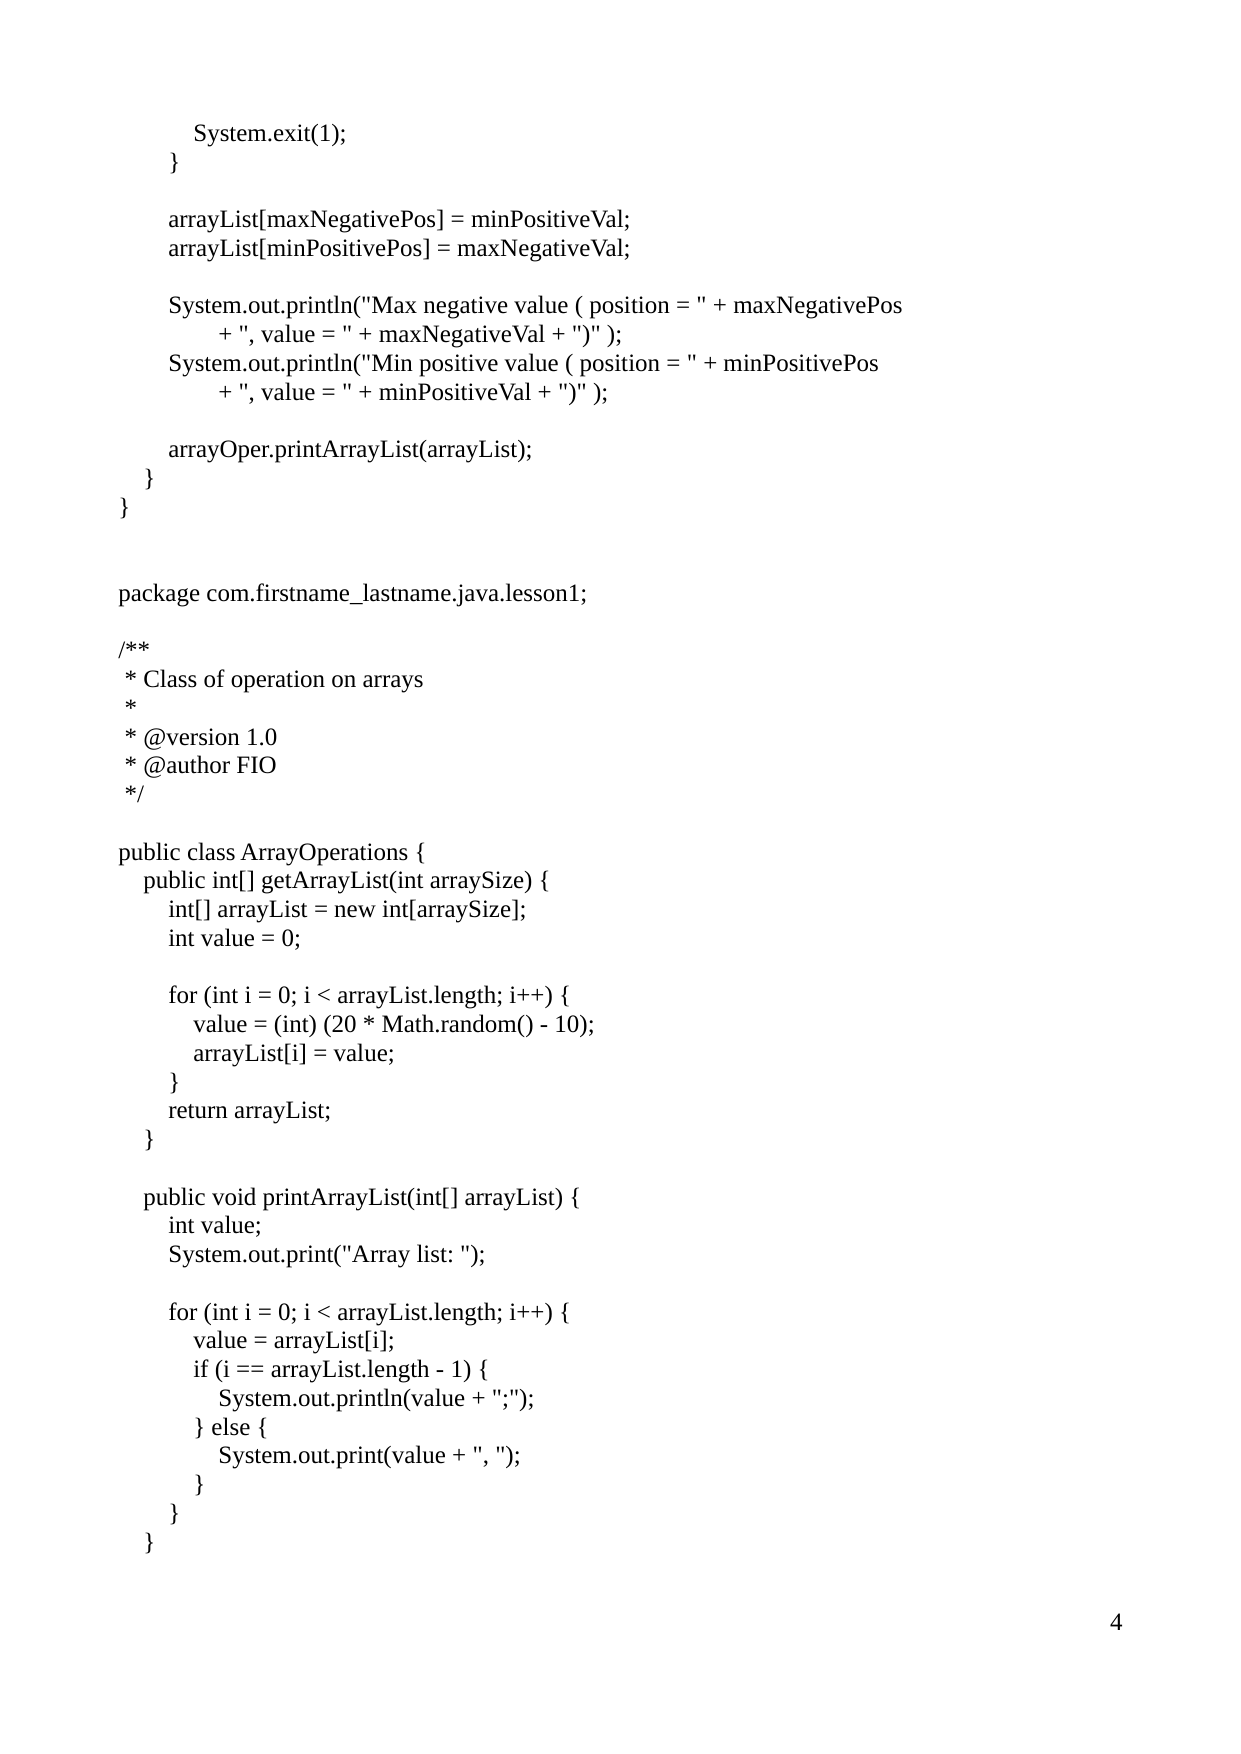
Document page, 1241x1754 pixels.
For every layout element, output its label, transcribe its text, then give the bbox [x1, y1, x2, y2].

text System.out.println("Min positive value ( position = " + minPositivePos [118, 348, 1122, 377]
text } [118, 147, 1122, 176]
text public int[] getArrayList(int arraySize) { [118, 866, 1122, 894]
text } [118, 492, 1122, 521]
text } [118, 1124, 1122, 1153]
text for (int i = 0; i < arrayList.length; i++) { [118, 981, 1122, 1009]
text package com.firstname_lastname.java.lesson1; [118, 578, 1122, 607]
text } [118, 1469, 1122, 1498]
text */ [118, 779, 1122, 808]
text + ", value = " + minPositiveVal + ")" ); [118, 377, 1122, 406]
text public void printArrayList(int[] arrayList) { [118, 1182, 1122, 1211]
text } [118, 463, 1122, 492]
text * [118, 693, 1122, 722]
text arrayOper.printArrayList(arrayList); [118, 434, 1122, 463]
text arrayList[minPositivePos] = maxNegativeVal; [118, 233, 1122, 262]
text int value; [118, 1211, 1122, 1239]
text } [118, 1067, 1122, 1096]
text if (i == arrayList.length - 1) { [118, 1354, 1122, 1383]
text int value = 0; [118, 923, 1122, 952]
text System.exit(1); [118, 118, 1122, 147]
text System.out.println(value + ";"); [118, 1383, 1122, 1412]
text System.out.print("Array list: "); [118, 1239, 1122, 1268]
text return arrayList; [118, 1096, 1122, 1124]
text value = (int) (20 * Math.random() - 10); [118, 1009, 1122, 1038]
text * Class of operation on arrays [118, 664, 1122, 693]
text System.out.println("Max negative value ( position = " + maxNegativePos [118, 291, 1122, 319]
text System.out.print(value + ", "); [118, 1441, 1122, 1469]
text } [118, 1498, 1122, 1527]
text int[] arrayList = new int[arraySize]; [118, 894, 1122, 923]
text arrayList[maxNegativePos] = minPositiveVal; [118, 204, 1122, 233]
text public class ArrayOperations { [118, 837, 1122, 866]
text arrayList[i] = value; [118, 1038, 1122, 1067]
text value = arrayList[i]; [118, 1326, 1122, 1354]
text * @version 1.0 [118, 722, 1122, 751]
text + ", value = " + maxNegativeVal + ")" ); [118, 319, 1122, 348]
text for (int i = 0; i < arrayList.length; i++) { [118, 1297, 1122, 1326]
text } else { [118, 1412, 1122, 1441]
text } [118, 1527, 1122, 1556]
text * @author FIO [118, 751, 1122, 779]
text /** [118, 636, 1122, 664]
